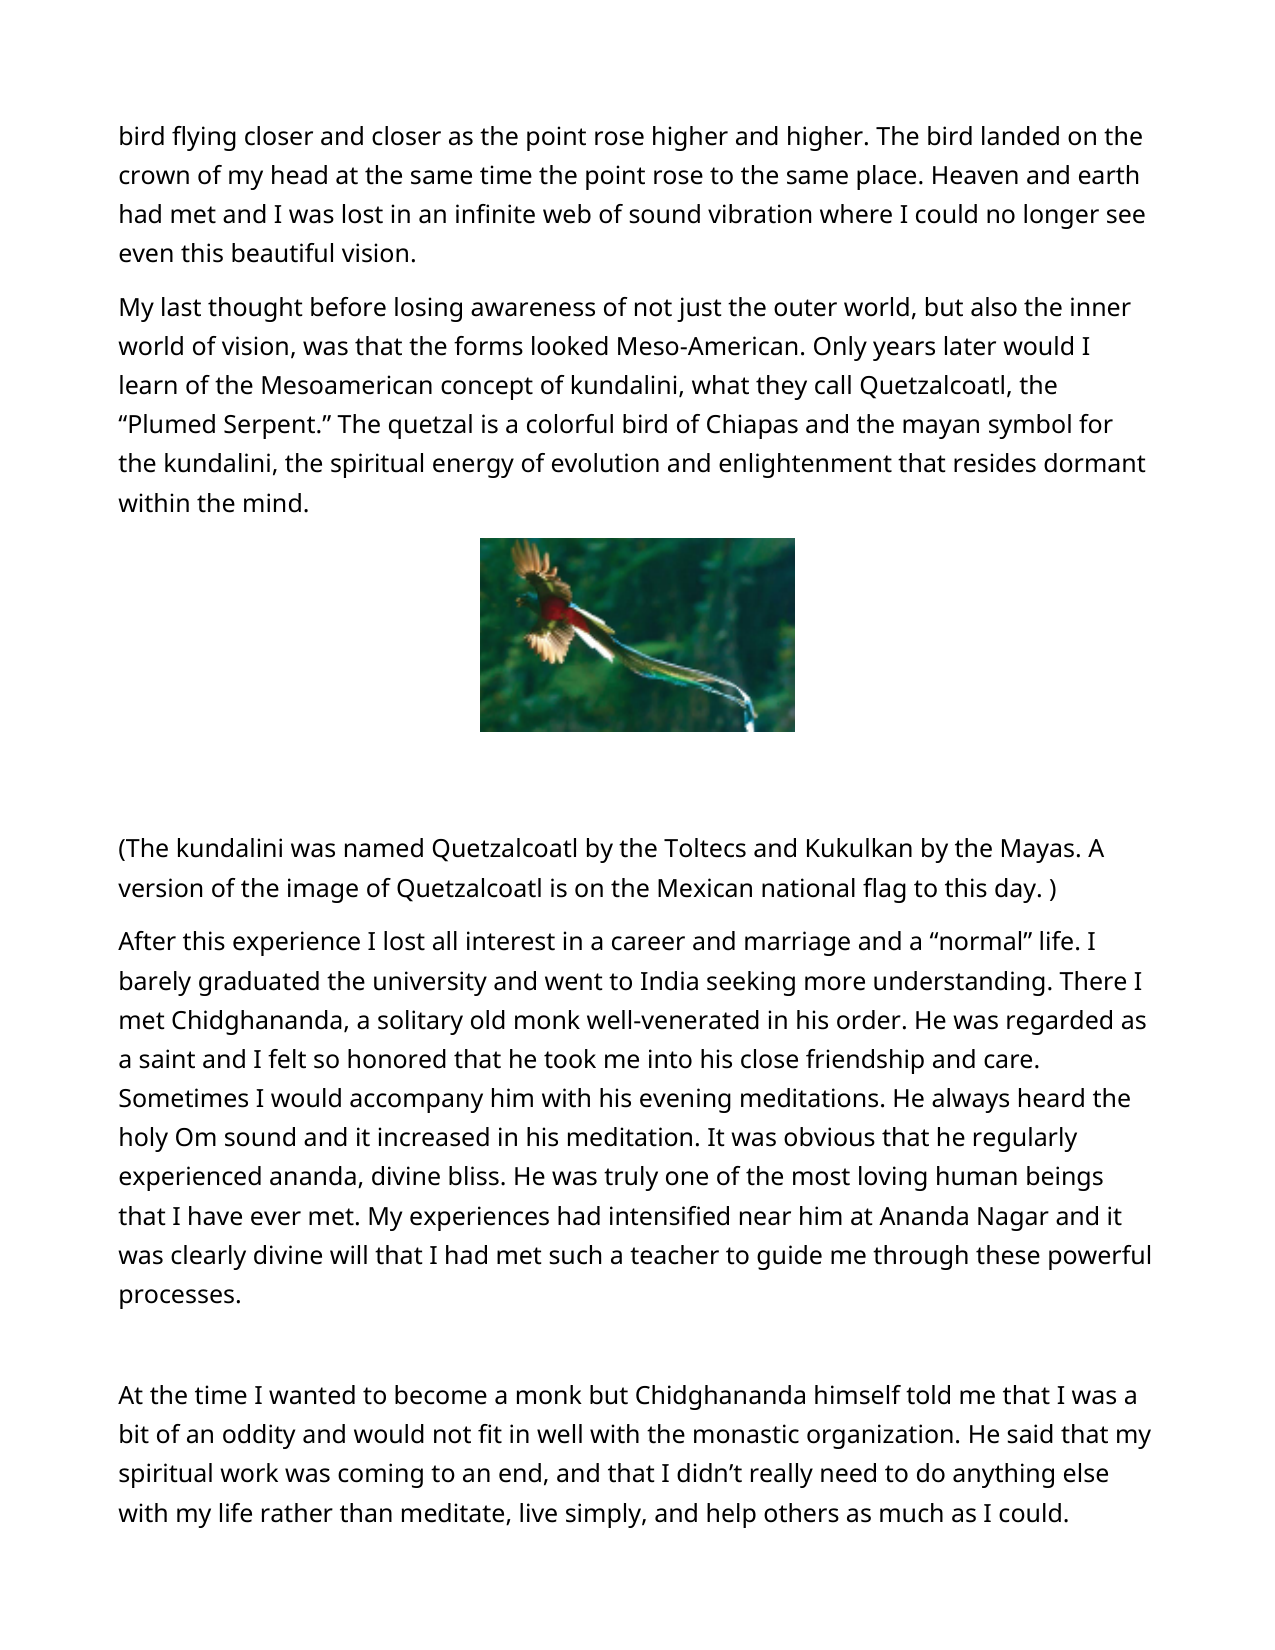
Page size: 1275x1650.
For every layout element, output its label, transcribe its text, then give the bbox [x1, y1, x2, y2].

text (The kundalini was named Quetzalcoatl by the Toltecs and Kukulkan by the Mayas. A version of the image of Quetzalcoatl is on the Mexican national flag to this day. ) [118, 831, 1157, 904]
picture [480, 538, 795, 732]
text My last thought before losing awareness of not just the outer world, but also the inner world of vision, was that the forms looked Meso-American. Only years later would I learn of the Mesoamerican concept of kundalini, what they call Quetzalcoatl, the “Plumed Serpent.” The quetzal is a colorful bird of Chiapas and the mayan symbol for the kundalini, the spiritual energy of evolution and enlightenment that resides dormant within the mind. [118, 289, 1157, 519]
text bird flying closer and closer as the point rose higher and higher. The bird landed on the crown of my head at the same time the point rose to the same place. Heaven and earth had met and I was lost in an infinite web of sound vibration where I could no longer see even this beautiful vision. [118, 118, 1157, 270]
text At the time I wanted to become a monk but Chidghananda himself told me that I was a bit of an oddity and would not fit in well with the monastic organization. He said that my spiritual work was coming to an end, and that I didn’t really need to do anything else with my life rather than meditate, live simply, and help others as much as I could. [118, 1378, 1157, 1529]
text After this experience I lost all interest in a career and marriage and a “normal” life. I barely graduated the university and went to India seeking more understanding. There I met Chidghananda, a solitary old monk well-venerated in his order. He was regarded as a saint and I felt so honored that he took me into his close friendship and care. Sometimes I would accompany him with his evening meditations. He always heard the holy Om sound and it increased in his meditation. It was obvious that he regularly experienced ananda, divine bliss. He was truly one of the most loving human beings that I have ever met. My experiences had intensified near him at Ananda Nagar and it was clearly divine will that I had met such a teacher to guide me through these powerful processes. [118, 924, 1157, 1311]
